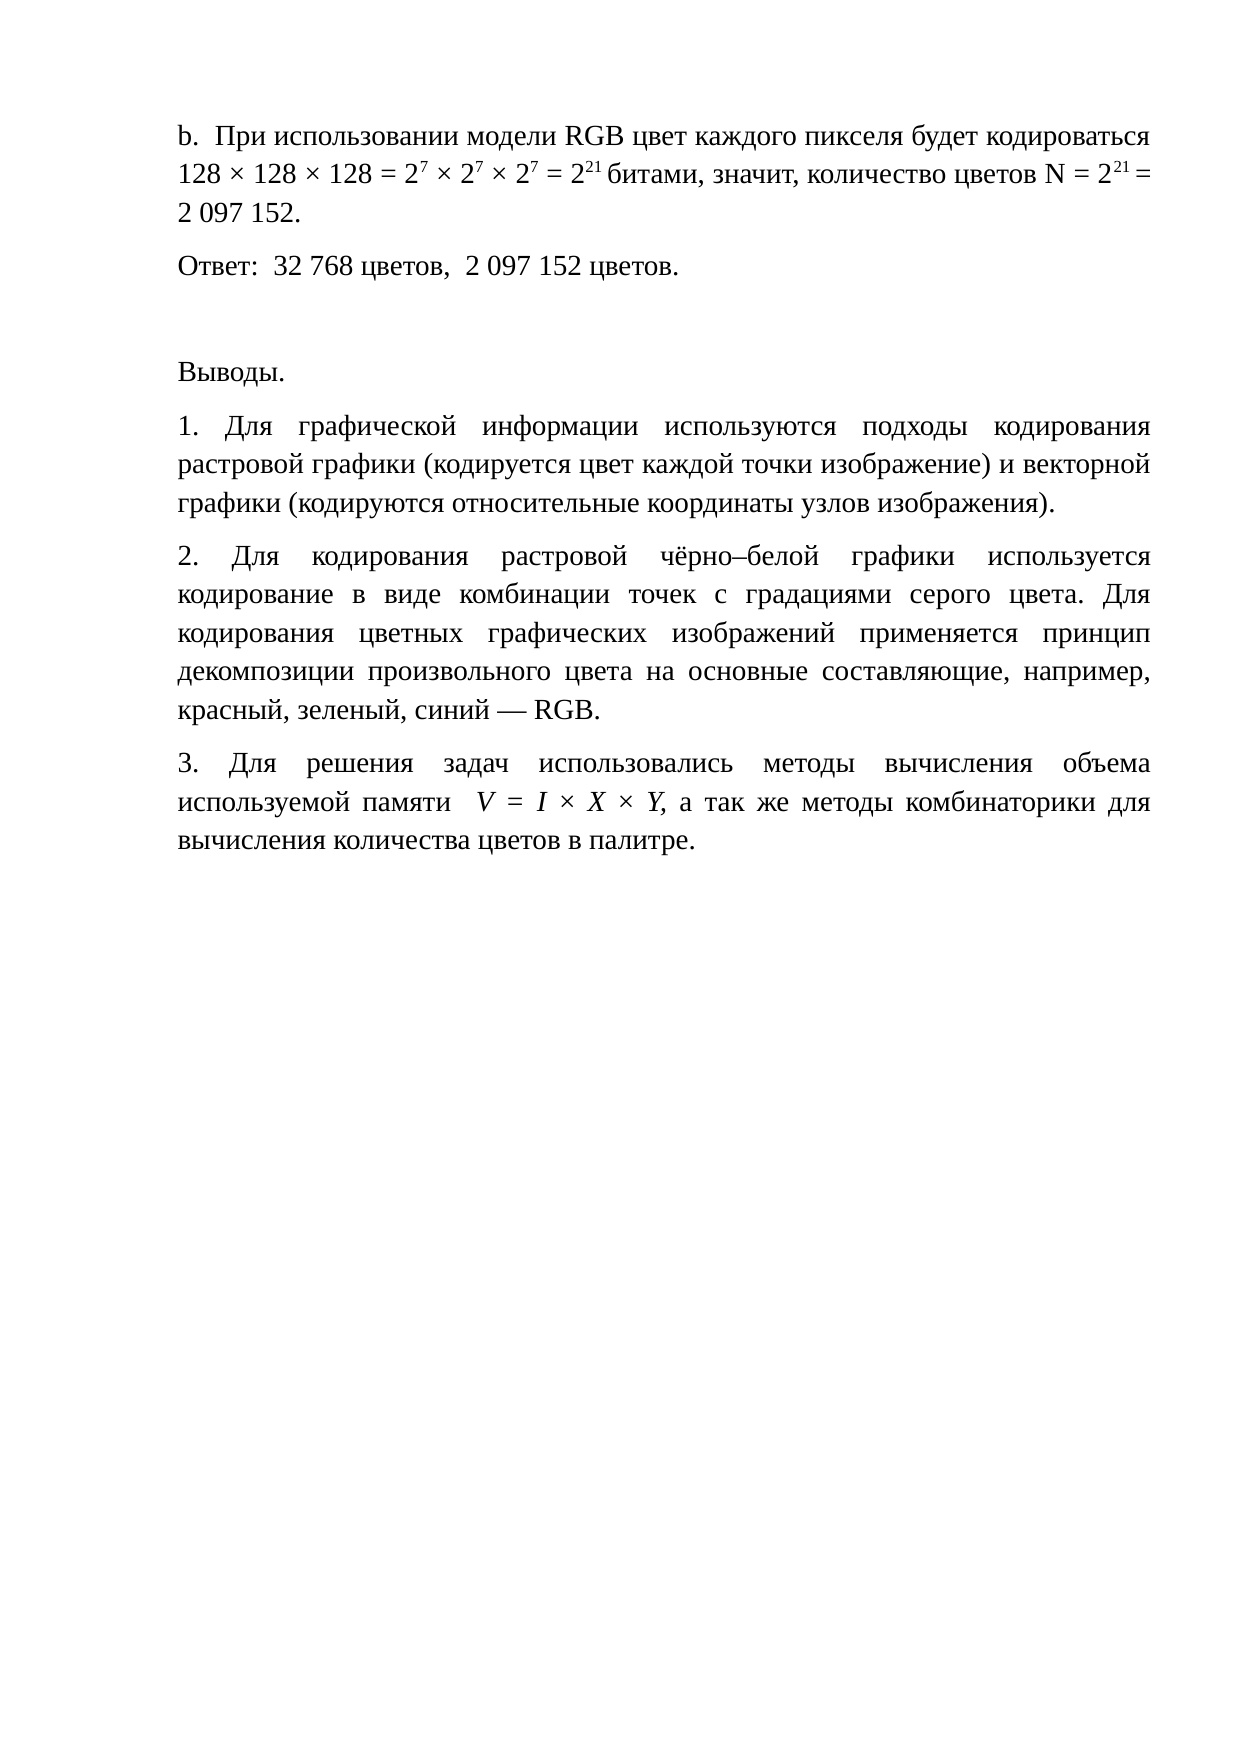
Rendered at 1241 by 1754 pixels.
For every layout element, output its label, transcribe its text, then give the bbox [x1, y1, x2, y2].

text 1. Для графической информации используются подходы кодирования растровой графики (кодируется цвет каждой точки изображение) и векторной графики (кодируются относительные координаты узлов изображения). [177, 408, 1152, 518]
text Ответ: 32 768 цветов, 2 097 152 цветов. [177, 248, 1152, 282]
text Выводы. [177, 354, 1152, 388]
text b. При использовании модели RGB цвет каждого пикселя будет кодироваться 128 × 128 × 128 = 27 × 27 × 27 = 221 битами, значит, количество цветов N = 221 = 2 097 152. [177, 118, 1152, 229]
text 3. Для решения задач использовались методы вычисления объема используемой памяти V = I × X × Y, а так же методы комбинаторики для вычисления количества цветов в палитре. [177, 745, 1152, 856]
text 2. Для кодирования растровой чёрно–белой графики используется кодирование в виде комбинации точек с градациями серого цвета. Для кодирования цветных графических изображений применяется принцип декомпозиции произвольного цвета на основные составляющие, например, красный, зеленый, синий — RGB. [177, 538, 1152, 726]
